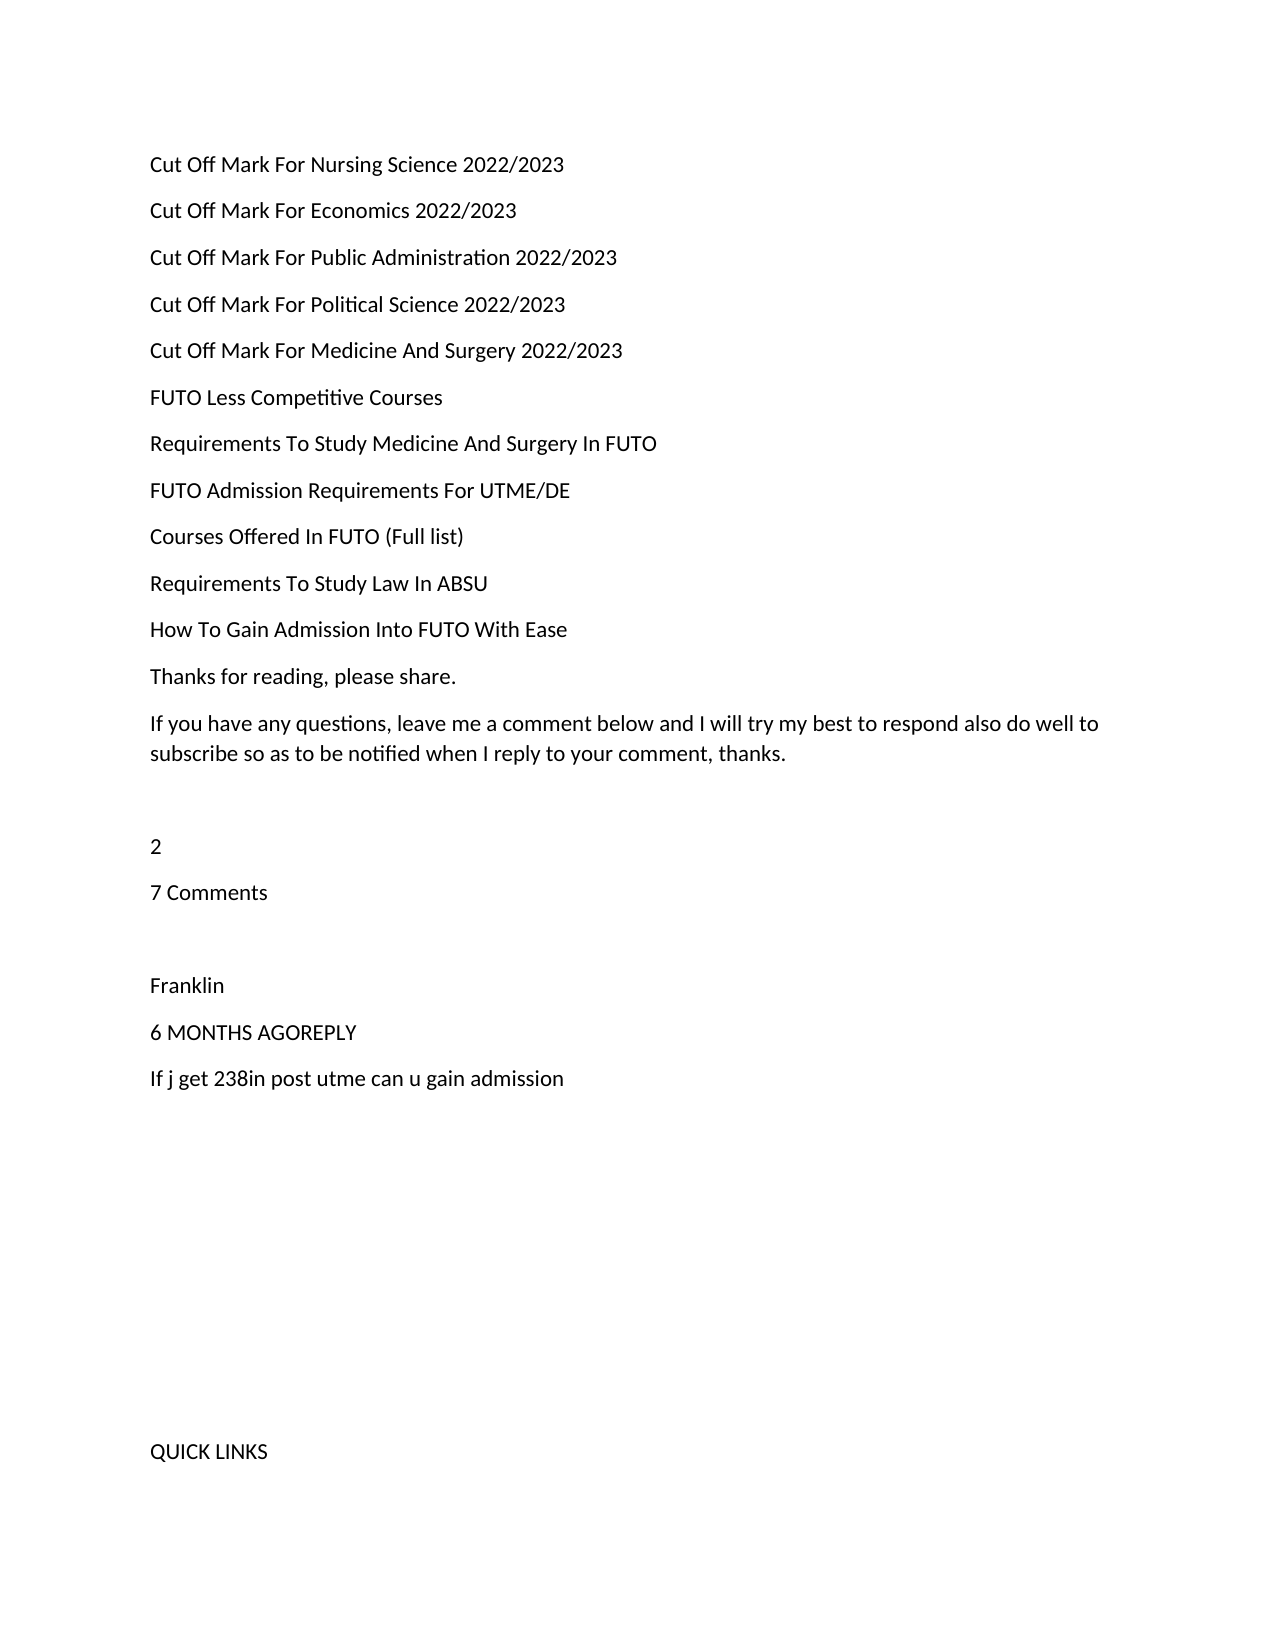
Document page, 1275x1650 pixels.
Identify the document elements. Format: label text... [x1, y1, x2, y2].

text Cut Off Mark For Medicine And Surgery 2022/2023 [150, 336, 1125, 364]
text 7 Comments [150, 878, 1125, 906]
text QUICK LINKS [150, 1437, 1125, 1465]
text Thanks for reading, please share. [150, 662, 1125, 690]
text Cut Off Mark For Public Administration 2022/2023 [150, 243, 1125, 271]
text 6 MONTHS AGOREPLY [150, 1018, 1125, 1046]
text Cut Off Mark For Nursing Science 2022/2023 [150, 150, 1125, 178]
text Requirements To Study Law In ABSU [150, 569, 1125, 597]
text Franklin [150, 971, 1125, 999]
text Courses Offered In FUTO (Full list) [150, 522, 1125, 551]
text FUTO Admission Requirements For UTME/DE [150, 476, 1125, 504]
text Cut Off Mark For Economics 2022/2023 [150, 197, 1125, 224]
text Requirements To Study Medicine And Surgery In FUTO [150, 429, 1125, 457]
text If you have any questions, leave me a comment below and I will try my best to respond also do well to subscribe so as to be notified when I reply to your comment, thanks. [150, 709, 1125, 767]
text Cut Off Mark For Political Science 2022/2023 [150, 290, 1125, 318]
text FUTO Less Competitive Courses [150, 383, 1125, 411]
text 2 [150, 832, 1125, 860]
text If j get 238in post utme can u gain admission [150, 1064, 1125, 1093]
text How To Gain Admission Into FUTO With Ease [150, 616, 1125, 644]
